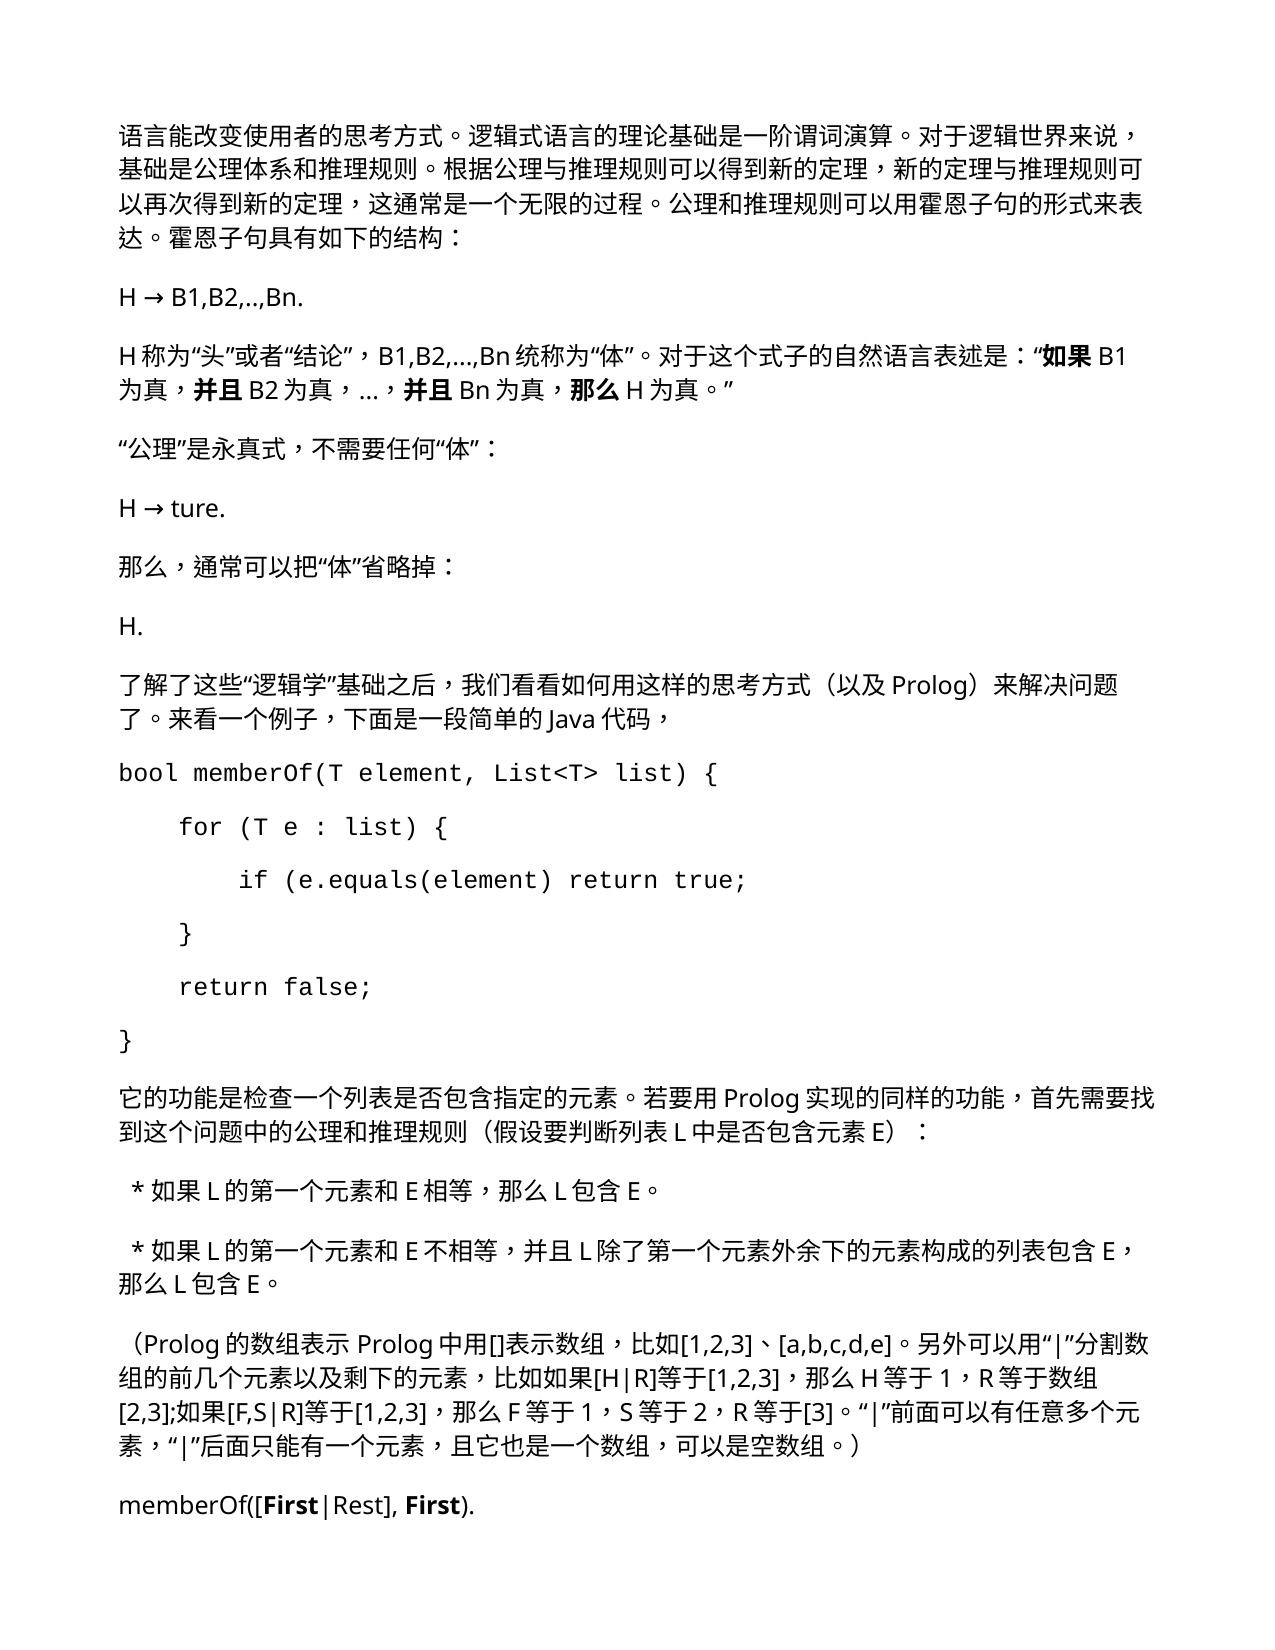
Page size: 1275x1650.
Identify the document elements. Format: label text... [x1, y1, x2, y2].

text memberOf([First|Rest], First). [118, 1487, 1157, 1522]
text 语言能改变使用者的思考方式。逻辑式语言的理论基础是一阶谓词演算。对于逻辑世界来说，基础是公理体系和推理规则。根据公理与推理规则可以得到新的定理，新的定理与推理规则可以再次得到新的定理，这通常是一个无限的过程。公理和推理规则可以用霍恩子句的形式来表达。霍恩子句具有如下的结构： [118, 118, 1157, 254]
text if (e.equals(element) return true; [118, 868, 1157, 896]
text H → B1,B2,..,Bn. [118, 279, 1157, 313]
text H称为“头”或者“结论”，B1,B2,...,Bn统称为“体”。对于这个式子的自然语言表述是：“如果B1为真，并且B2为真，...，并且Bn为真，那么H为真。” [118, 338, 1157, 407]
text return false; [118, 974, 1157, 1003]
text } [118, 921, 1157, 949]
text 了解了这些“逻辑学”基础之后，我们看看如何用这样的思考方式（以及Prolog）来解决问题了。来看一个例子，下面是一段简单的Java代码， [118, 668, 1157, 736]
text “公理”是永真式，不需要任何“体”： [118, 432, 1157, 466]
text （Prolog的数组表示 Prolog中用[]表示数组，比如[1,2,3]、[a,b,c,d,e]。另外可以用“|”分割数组的前几个元素以及剩下的元素，比如如果[H|R]等于[1,2,3]，那么H等于1，R等于数组[2,3];如果[F,S|R]等于[1,2,3]，那么F等于1，S等于2，R等于[3]。“|”前面可以有任意多个元素，“|”后面只能有一个元素，且它也是一个数组，可以是空数组。） [118, 1326, 1157, 1462]
text 那么，通常可以把“体”省略掉： [118, 550, 1157, 584]
text * 如果L的第一个元素和E不相等，并且L除了第一个元素外余下的元素构成的列表包含E，那么L包含E。 [118, 1233, 1157, 1301]
text 它的功能是检查一个列表是否包含指定的元素。若要用Prolog实现的同样的功能，首先需要找到这个问题中的公理和推理规则（假设要判断列表L中是否包含元素E）： [118, 1081, 1157, 1149]
text } [118, 1028, 1157, 1056]
text for (T e : list) { [118, 814, 1157, 843]
text H → ture. [118, 491, 1157, 525]
text H. [118, 609, 1157, 643]
text bool memberOf(T element, List<T> list) { [118, 761, 1157, 789]
text * 如果L的第一个元素和E相等，那么L包含E。 [118, 1174, 1157, 1208]
